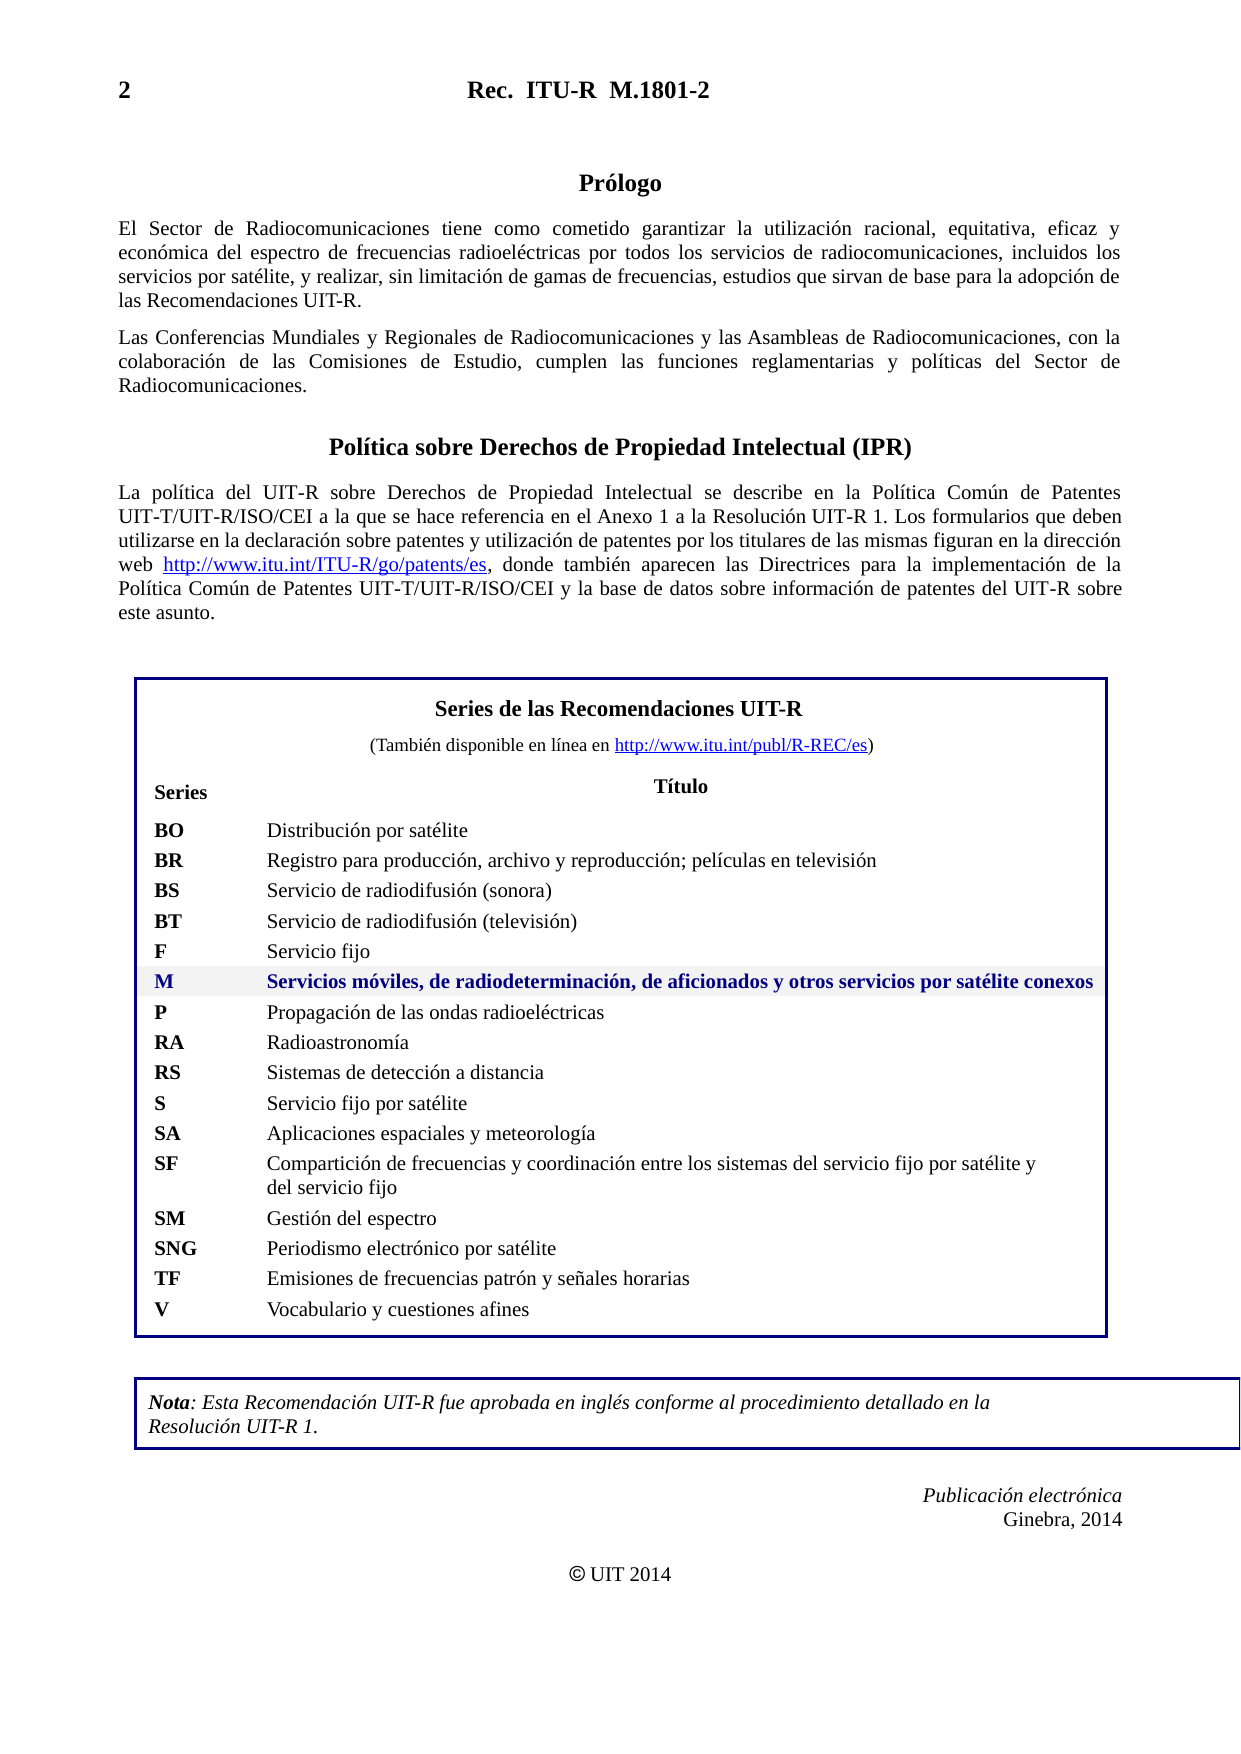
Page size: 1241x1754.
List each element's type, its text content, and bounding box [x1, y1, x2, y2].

table_header Nota: Esta Recomendación UIT-R fue aprobada en inglés conforme al procedimiento detallado en la Resolución UIT-R 1. [137, 1380, 1239, 1447]
table_cell TF [137, 1263, 254, 1293]
table_cell Título [254, 761, 1105, 814]
table_cell Radioastronomía [254, 1027, 1105, 1057]
table_cell Periodismo electrónico por satélite [254, 1233, 1105, 1263]
table_cell M [137, 966, 254, 996]
table_cell Compartición de frecuencias y coordinación entre los sistemas del servicio fijo por satélite y del servicio fijo [254, 1148, 1105, 1202]
text Publicación electrónica [118, 1483, 1122, 1507]
table_cell SM [137, 1203, 254, 1233]
table_cell P [137, 996, 254, 1027]
text La política del UIT‑R sobre Derechos de Propiedad Intelectual se describe en la Política Común de Patentes UIT‑T/UIT‑R/ISO/CEI a la que se hace referencia en el Anexo 1 a la Resolución UIT‑R 1. Los formularios que deben utilizarse en la declaración sobre patentes y utilización de patentes por los titulares de las mismas figuran en la dirección web http://www.itu.int/ITU-R/go/patents/es, donde también aparecen las Directrices para la implementación de la Política Común de Patentes UIT‑T/UIT‑R/ISO/CEI y la base de datos sobre información de patentes del UIT‑R sobre este asunto. [118, 480, 1122, 624]
table_cell Registro para producción, archivo y reproducción; películas en televisión [254, 845, 1105, 875]
table_cell Emisiones de frecuencias patrón y señales horarias [254, 1263, 1105, 1293]
text Prólogo [118, 168, 1122, 197]
table_cell Aplicaciones espaciales y meteorología [254, 1118, 1105, 1148]
table_cell Vocabulario y cuestiones afines [254, 1293, 1105, 1335]
subtitle Política sobre Derechos de Propiedad Intelectual (IPR) [118, 432, 1122, 461]
table_cell BR [137, 845, 254, 875]
text El Sector de Radiocomunicaciones tiene como cometido garantizar la utilización racional, equitativa, eficaz y económica del espectro de frecuencias radioeléctricas por todos los servicios de radiocomunicaciones, incluidos los servicios por satélite, y realizar, sin limitación de gamas de frecuencias, estudios que sirvan de base para la adopción de las Recomendaciones UIT-R. [118, 216, 1122, 312]
table_cell SF [137, 1148, 254, 1202]
table_cell S [137, 1088, 254, 1118]
table_cell Servicio de radiodifusión (sonora) [254, 875, 1105, 906]
table_cell Servicio fijo [254, 936, 1105, 966]
table_cell Propagación de las ondas radioeléctricas [254, 996, 1105, 1027]
table_cell RA [137, 1027, 254, 1057]
table_cell BS [137, 875, 254, 906]
text Las Conferencias Mundiales y Regionales de Radiocomunicaciones y las Asambleas de Radiocomunicaciones, con la colaboración de las Comisiones de Estudio, cumplen las funciones reglamentarias y políticas del Sector de Radiocomunicaciones. [118, 325, 1122, 397]
table_cell Sistemas de detección a distancia [254, 1057, 1105, 1087]
table_cell SA [137, 1118, 254, 1148]
table_cell Gestión del espectro [254, 1203, 1105, 1233]
table_header [0, 960, 75, 986]
table_cell SNG [137, 1233, 254, 1263]
table_cell Servicios móviles, de radiodeterminación, de aficionados y otros servicios por satélite conexos [254, 966, 1105, 996]
table_cell F [137, 936, 254, 966]
table_cell Servicio de radiodifusión (televisión) [254, 906, 1105, 936]
table_cell Series [137, 761, 254, 814]
table_cell Servicio fijo por satélite [254, 1088, 1105, 1118]
table_cell BO [137, 815, 254, 845]
table_cell V [137, 1293, 254, 1335]
table_cell RS [137, 1057, 254, 1087]
table_cell Distribución por satélite [254, 815, 1105, 845]
text Ginebra, 2014 [118, 1507, 1122, 1531]
text  UIT 2014 [118, 1562, 1122, 1586]
table_cell BT [137, 906, 254, 936]
table_header Series de las Recomendaciones UIT-R (También disponible en línea en http://www.itu.int/publ/R-REC/es) [137, 680, 1105, 761]
